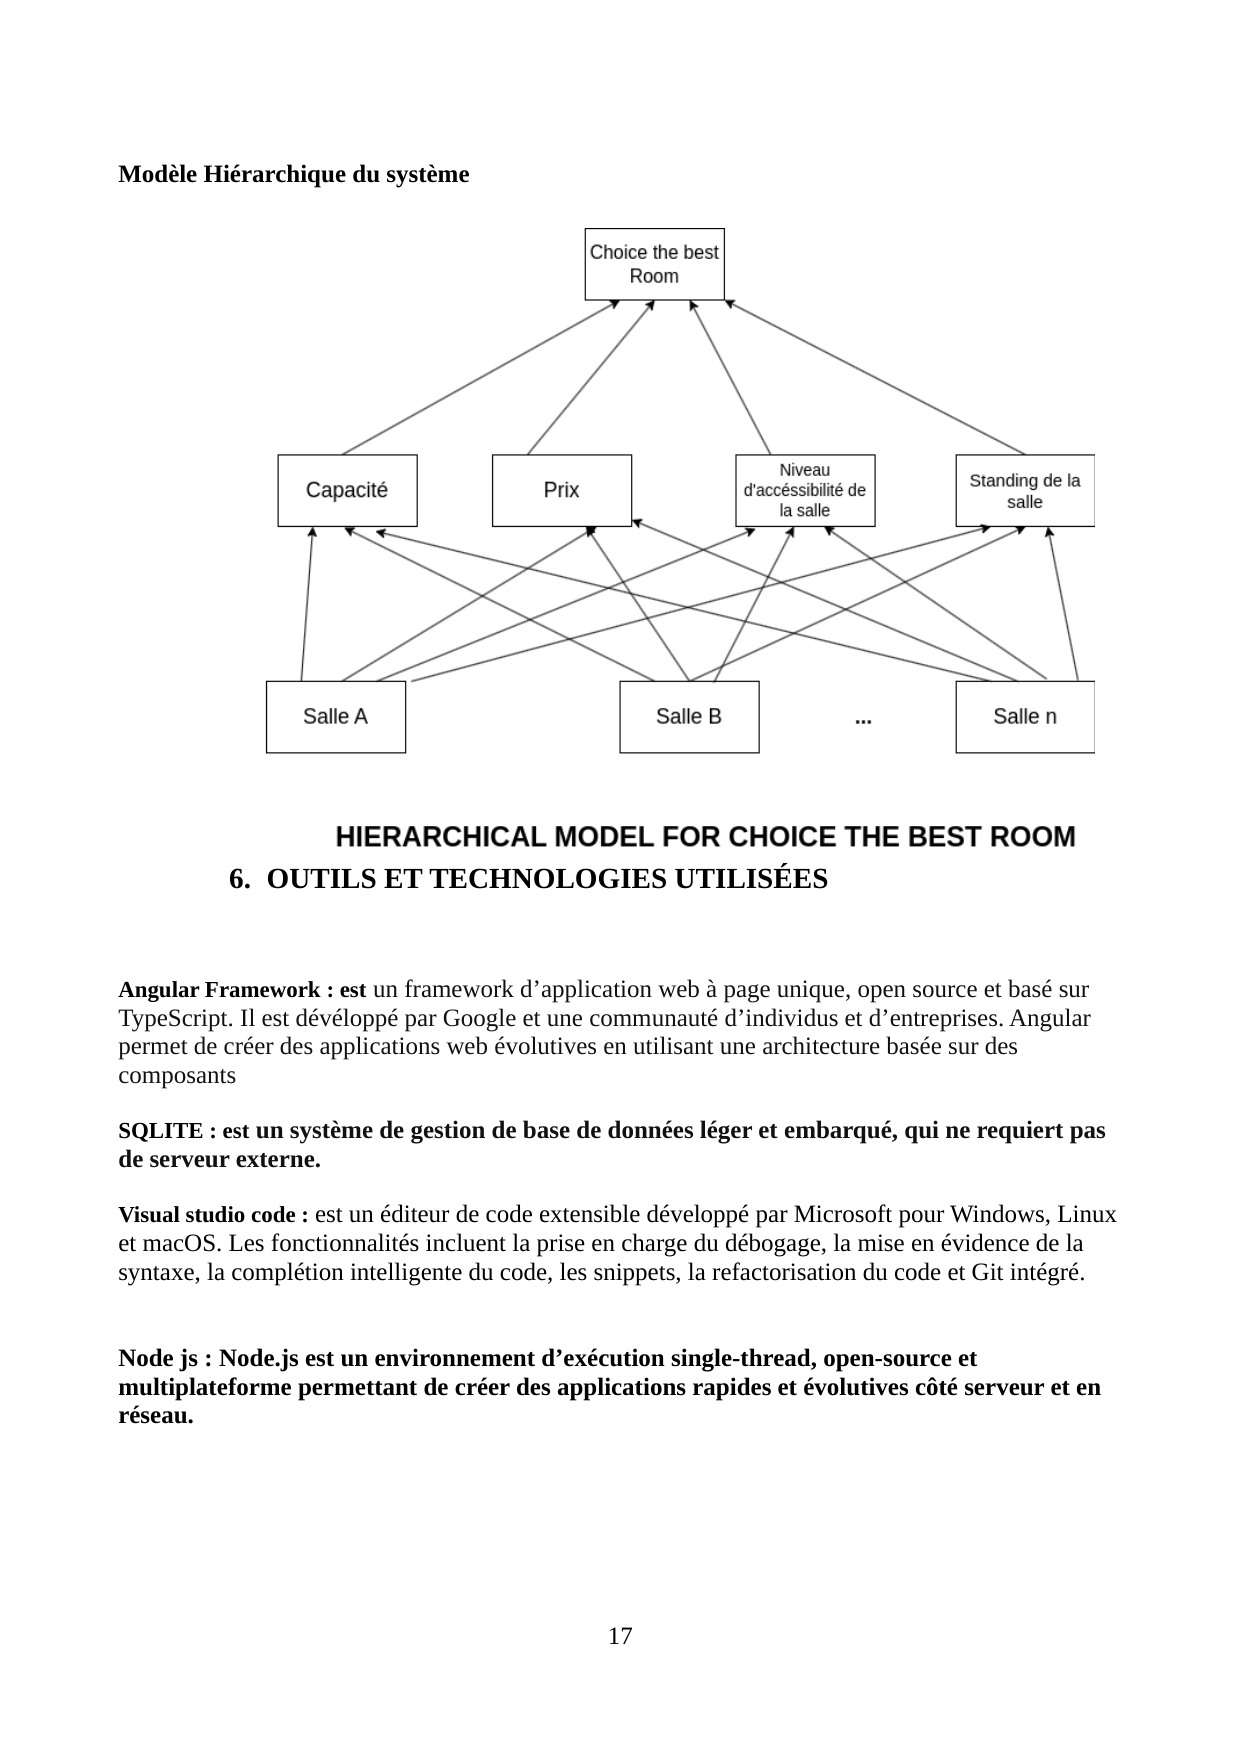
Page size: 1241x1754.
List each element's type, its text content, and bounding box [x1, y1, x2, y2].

text Visual studio code : est un éditeur de code extensible développé par Microsoft pour Windows, Linux et macOS. Les fonctionnalités incluent la prise en charge du débogage, la mise en évidence de la syntaxe, la complétion intelligente du code, les snippets, la refactorisation du code et Git intégré. [118, 1199, 1122, 1285]
text Node js : Node.js est un environnement d’exécution single-thread, open-source et multiplateforme permettant de créer des applications rapides et évolutives côté serveur et en réseau. [118, 1343, 1122, 1429]
text SQLITE : est un système de gestion de base de données léger et embarqué, qui ne requiert pas de serveur externe. [118, 1115, 1122, 1173]
text Modèle Hiérarchique du système [118, 159, 1122, 188]
list OUTILS ET TECHNOLOGIES UTILISÉES [229, 295, 1122, 895]
text Angular Framework : est un framework d’application web à page unique, open source et basé sur TypeScript. Il est dévéloppé par Google et une communauté d’individus et d’entreprises. Angular permet de créer des applications web évolutives en utilisant une architecture basée sur des composants [118, 974, 1122, 1089]
